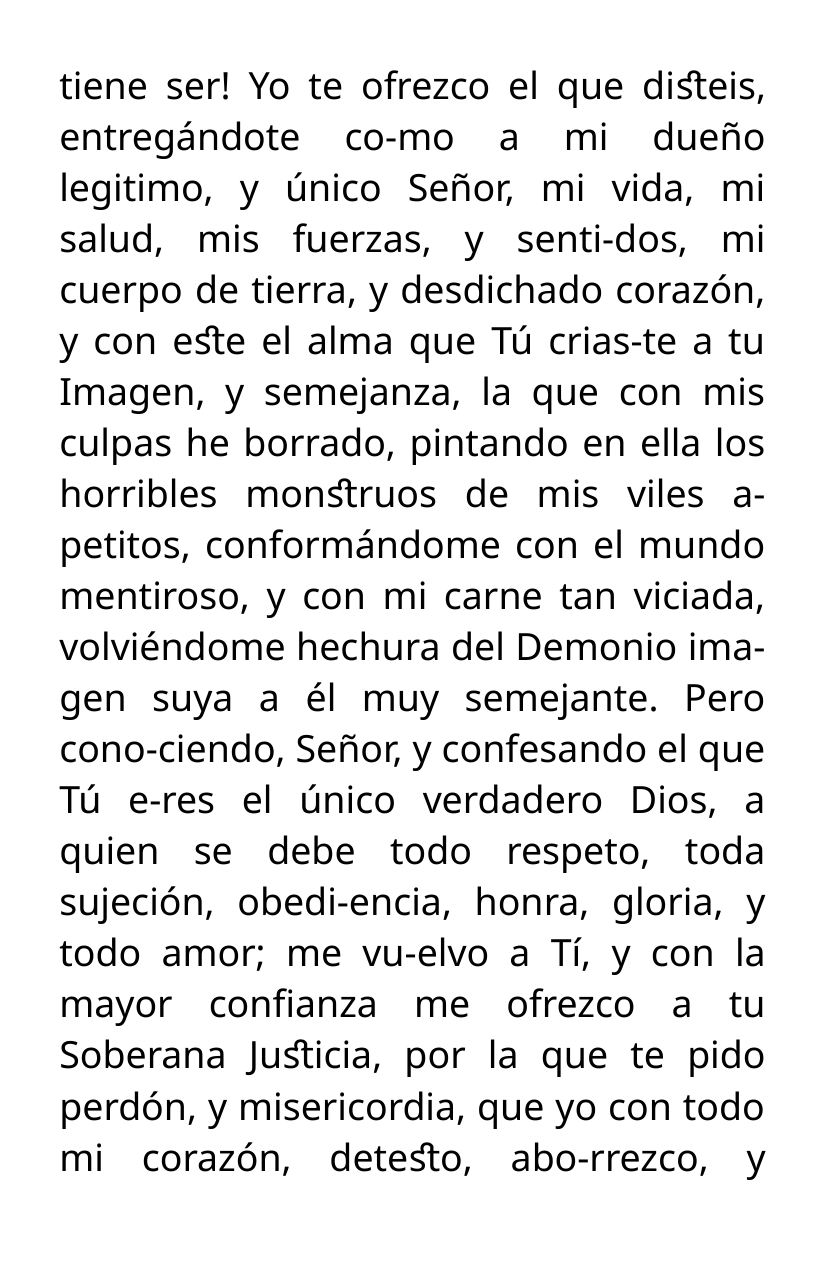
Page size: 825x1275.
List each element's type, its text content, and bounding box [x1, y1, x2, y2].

text tiene ser! Yo te ofrezco el que diﬆeis, entregándote co-mo a mi dueño legitimo, y único Señor, mi vida, mi salud, mis fuerzas, y senti-dos, mi cuerpo de tierra, y desdichado corazón, y con eﬆe el alma que Tú crias-te a tu Imagen, y semejanza, la que con mis culpas he borrado, pintando en ella los horribles monﬆruos de mis viles a-petitos, conformándome con el mundo mentiroso, y con mi carne tan viciada, volviéndome hechura del Demonio ima-gen suya a él muy semejante. Pero cono-ciendo, Señor, y confesando el que Tú e-res el único verdadero Dios, a quien se debe todo respeto, toda sujeción, obedi-encia, honra, gloria, y todo amor; me vu-elvo a Tí, y con la mayor confianza me ofrezco a tu Soberana Juﬆicia, por la que te pido perdón, y misericordia, que yo con todo mi corazón, deteﬆo, abo-rrezco, y [59, 59, 766, 1182]
